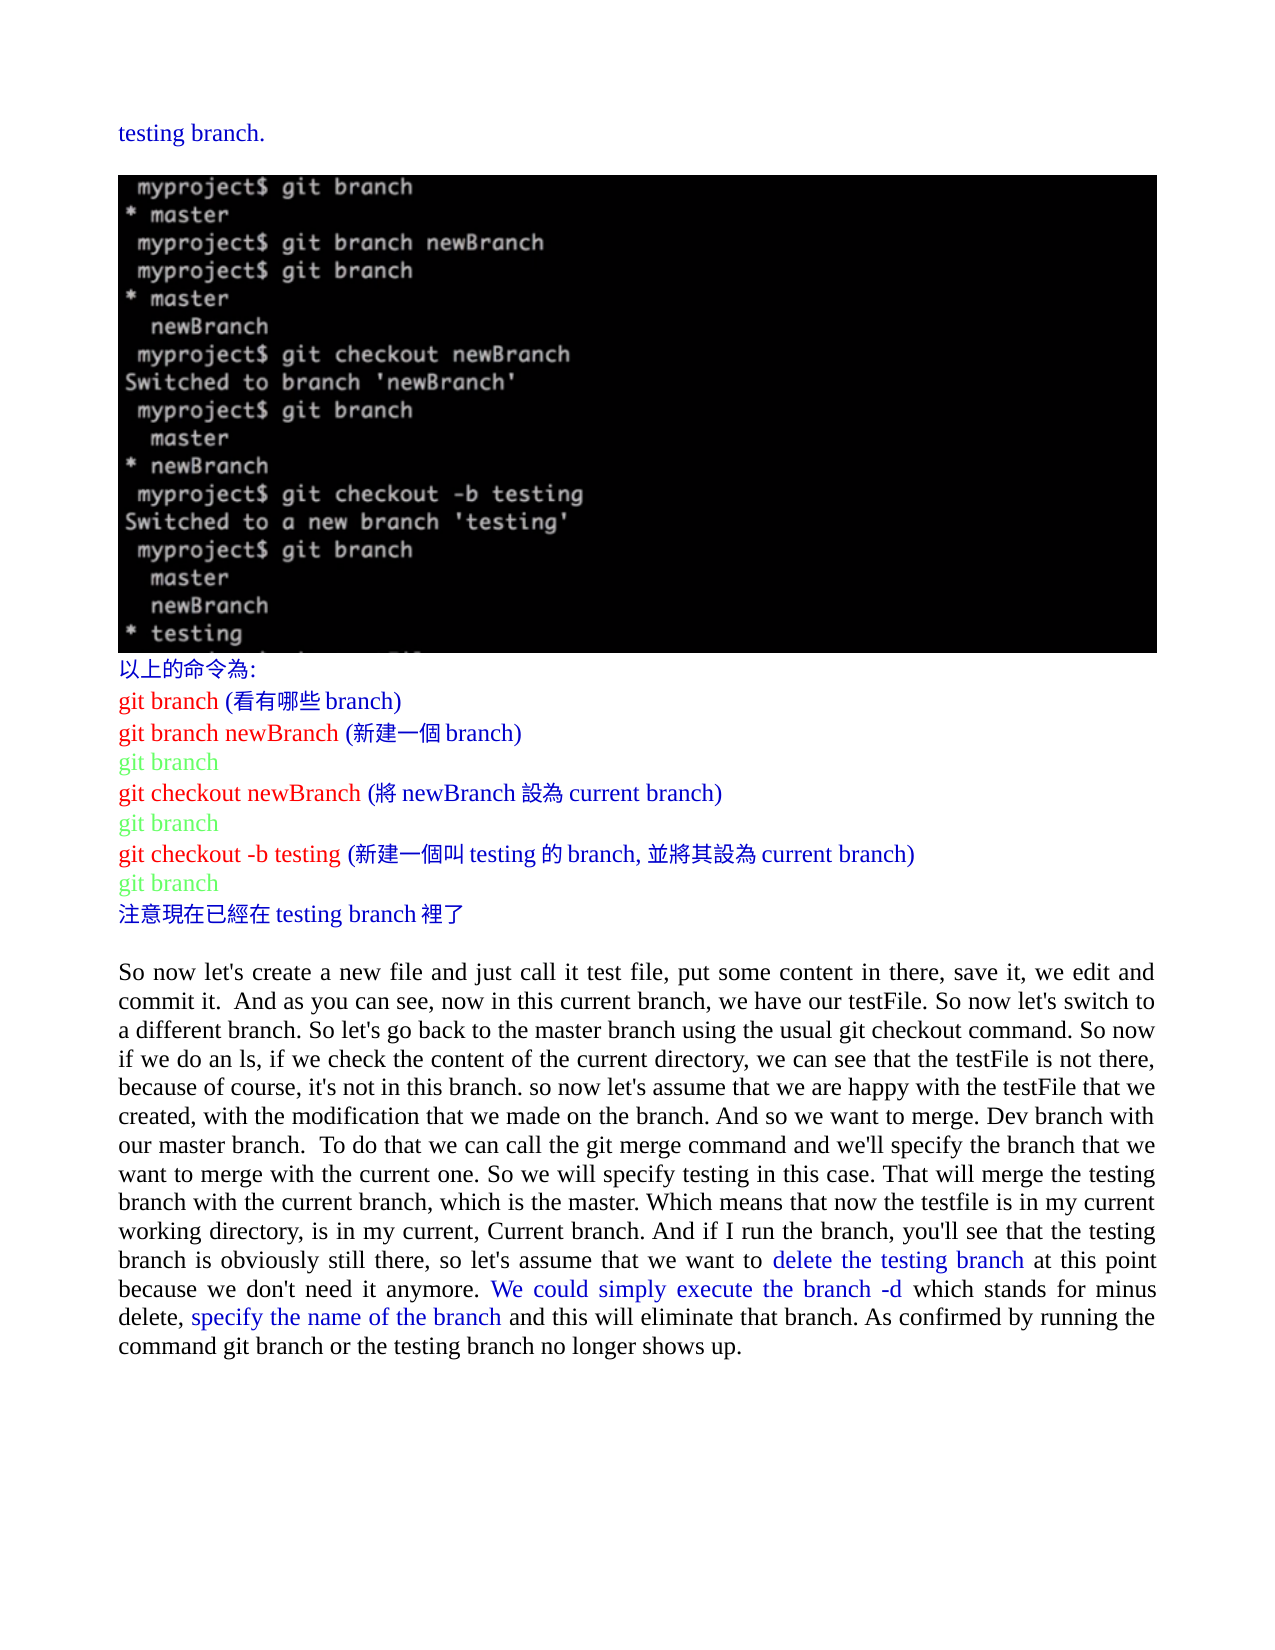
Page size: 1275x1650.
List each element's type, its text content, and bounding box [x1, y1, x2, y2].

text git branch [118, 868, 1157, 897]
text testing branch. [118, 118, 1157, 147]
text git branch [118, 808, 1157, 837]
text 注意現在已經在testing branch裡了 [118, 897, 1157, 929]
text git checkout newBranch (將newBranch設為current branch) [118, 776, 1157, 808]
text git branch [118, 747, 1157, 776]
text So now let's create a new file and just call it test file, put some content in there, save it, we edit and commit it. And as you can see, now in this current branch, we have our testFile. So now let's switch to a different branch. So let's go back to the master branch using the usual git checkout command. So now if we do an ls, if we check the content of the current directory, we can see that the testFile is not there, because of course, it's not in this branch. so now let's assume that we are happy with the testFile that we created, with the modification that we made on the branch. And so we want to merge. Dev branch with our master branch. To do that we can call the git merge command and we'll specify the branch that we want to merge with the current one. So we will specify testing in this case. That will merge the testing branch with the current branch, which is the master. Which means that now the testfile is in my current working directory, is in my current, Current branch. And if I run the branch, you'll see that the testing branch is obviously still there, so let's assume that we want to delete the testing branch at this point because we don't need it anymore. We could simply execute the branch -d which stands for minus delete, specify the name of the branch and this will eliminate that branch. As confirmed by running the command git branch or the testing branch no longer shows up. [118, 957, 1157, 1360]
text git branch (看有哪些branch) [118, 684, 1157, 716]
picture [118, 175, 1157, 653]
text git checkout -b testing (新建一個叫testing的branch, 並將其設為current branch) [118, 837, 1157, 868]
text 以上的命令為: [118, 653, 1157, 684]
text git branch newBranch (新建一個branch) [118, 716, 1157, 747]
